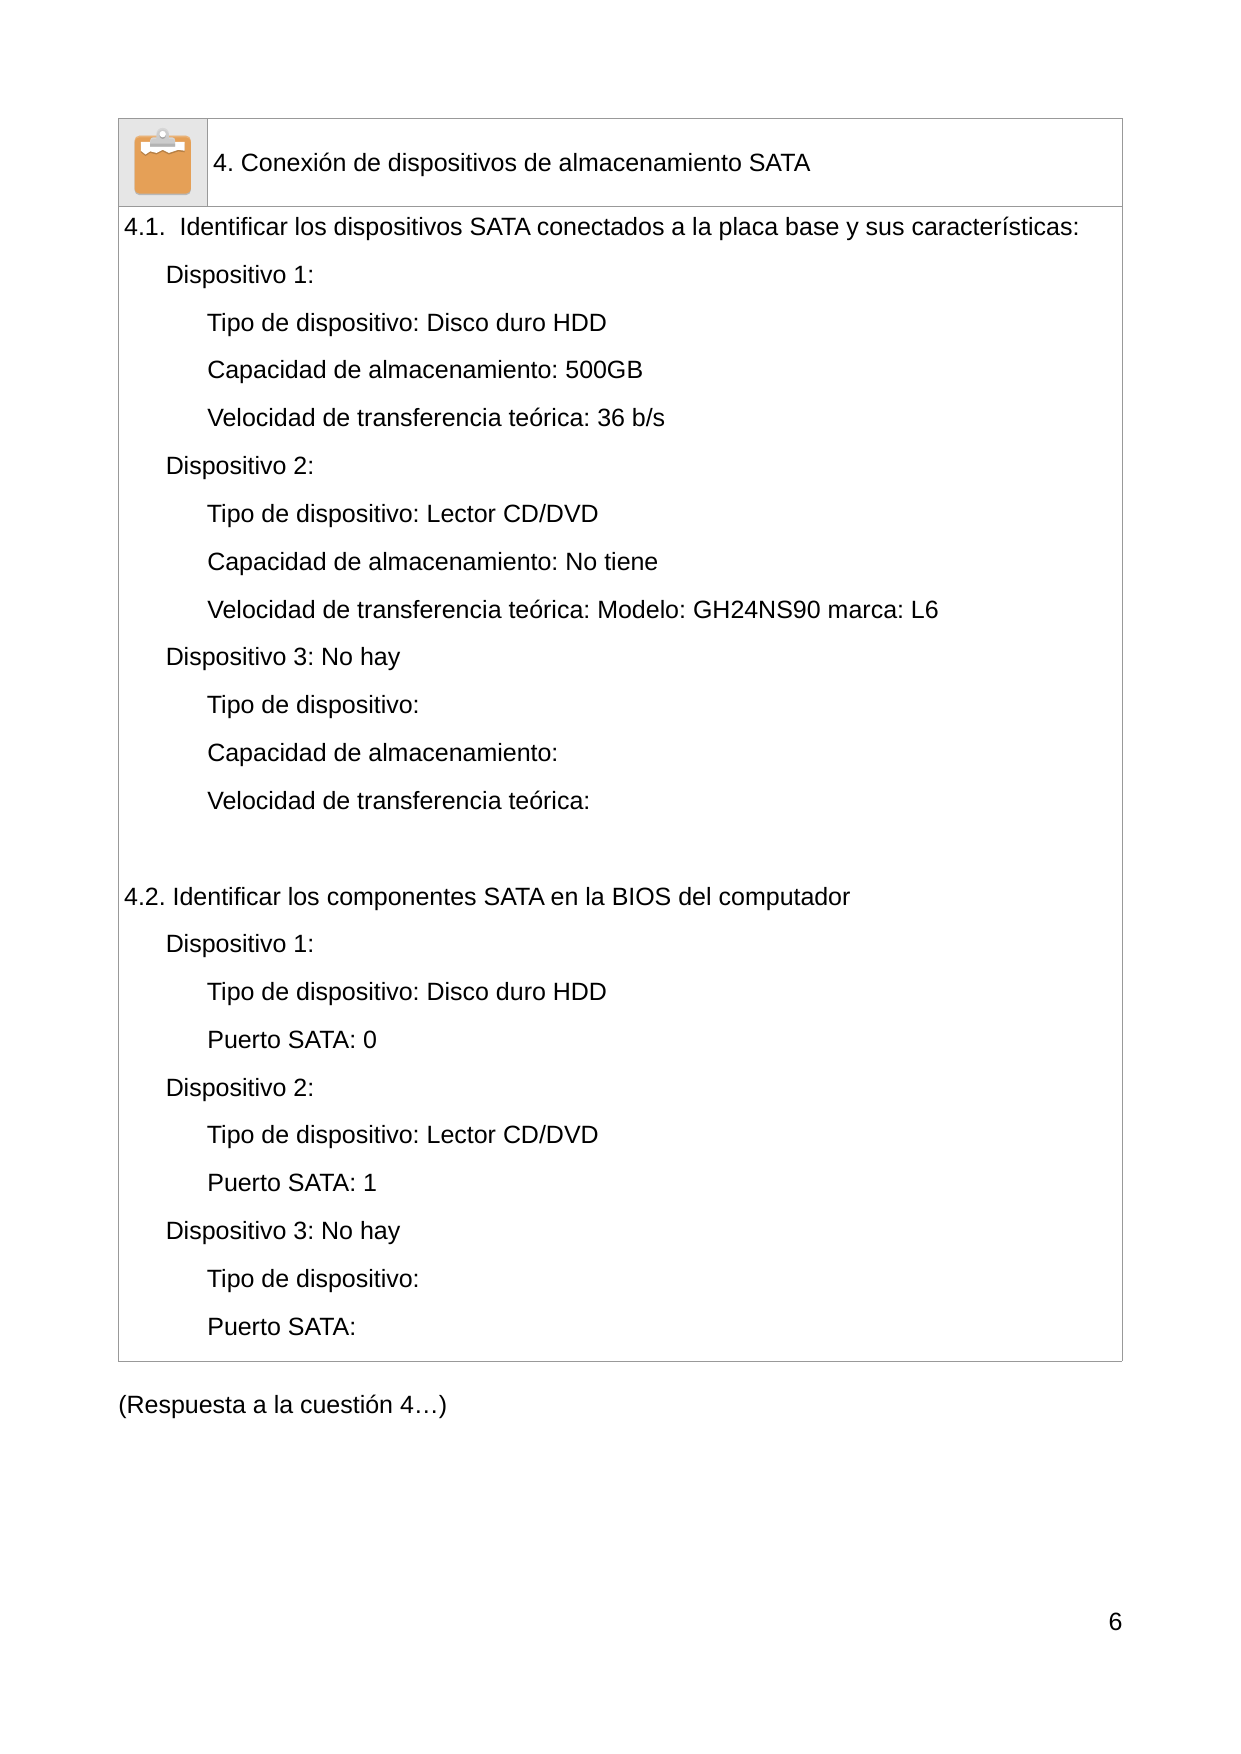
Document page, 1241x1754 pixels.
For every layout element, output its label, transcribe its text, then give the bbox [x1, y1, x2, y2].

table_cell 4.1. Identificar los dispositivos SATA conectados a la placa base y sus características: Dispositivo 1: Tipo de dispositivo: Disco duro HDD Capacidad de almacenamiento: 500GB Velocidad de transferencia teórica: 36 b/s Dispositivo 2: Tipo de dispositivo: Lector CD/DVD Capacidad de almacenamiento: No tiene Velocidad de transferencia teórica: Modelo: GH24NS90 marca: L6 Dispositivo 3: No hay Tipo de dispositivo: Capacidad de almacenamiento: Velocidad de transferencia teórica: 4.2. Identificar los componentes SATA en la BIOS del computador Dispositivo 1: Tipo de dispositivo: Disco duro HDD Puerto SATA: 0 Dispositivo 2: Tipo de dispositivo: Lector CD/DVD Puerto SATA: 1 Dispositivo 3: No hay Tipo de dispositivo: Puerto SATA: [119, 207, 1122, 1361]
table_header 4. Conexión de dispositivos de almacenamiento SATA [208, 119, 1122, 206]
table_header [119, 119, 207, 206]
text (Respuesta a la cuestión 4…) [118, 1390, 1122, 1419]
